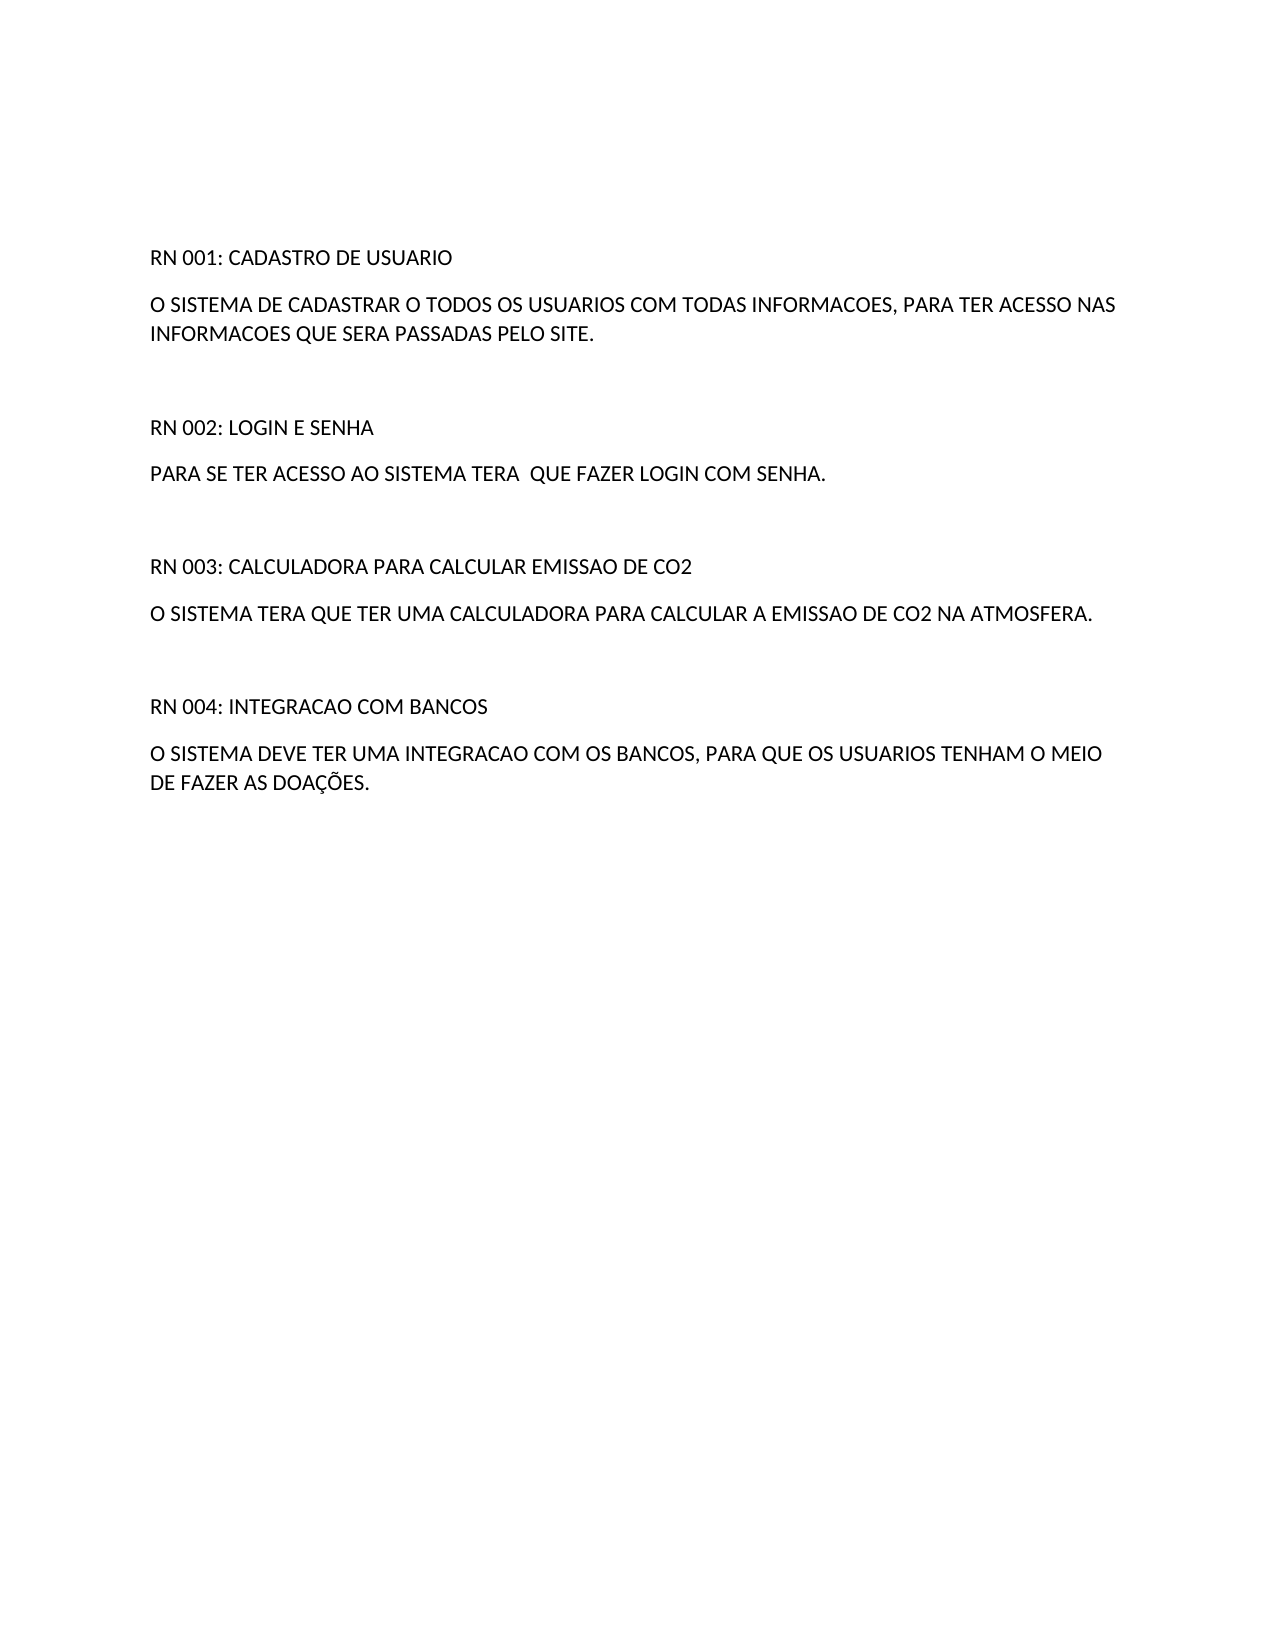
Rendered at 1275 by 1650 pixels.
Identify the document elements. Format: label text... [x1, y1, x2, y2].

text O SISTEMA DEVE TER UMA INTEGRACAO COM OS BANCOS, PARA QUE OS USUARIOS TENHAM O MEIO DE FAZER AS DOAÇÕES. [150, 739, 1125, 797]
text RN 003: CALCULADORA PARA CALCULAR EMISSAO DE CO2 [150, 552, 1125, 580]
text O SISTEMA DE CADASTRAR O TODOS OS USUARIOS COM TODAS INFORMACOES, PARA TER ACESSO NAS INFORMACOES QUE SERA PASSADAS PELO SITE. [150, 290, 1125, 348]
text O SISTEMA TERA QUE TER UMA CALCULADORA PARA CALCULAR A EMISSAO DE CO2 NA ATMOSFERA. [150, 599, 1125, 627]
text RN 001: CADASTRO DE USUARIO [150, 243, 1125, 271]
text PARA SE TER ACESSO AO SISTEMA TERA QUE FAZER LOGIN COM SENHA. [150, 459, 1125, 487]
text RN 002: LOGIN E SENHA [150, 413, 1125, 441]
text RN 004: INTEGRACAO COM BANCOS [150, 692, 1125, 720]
